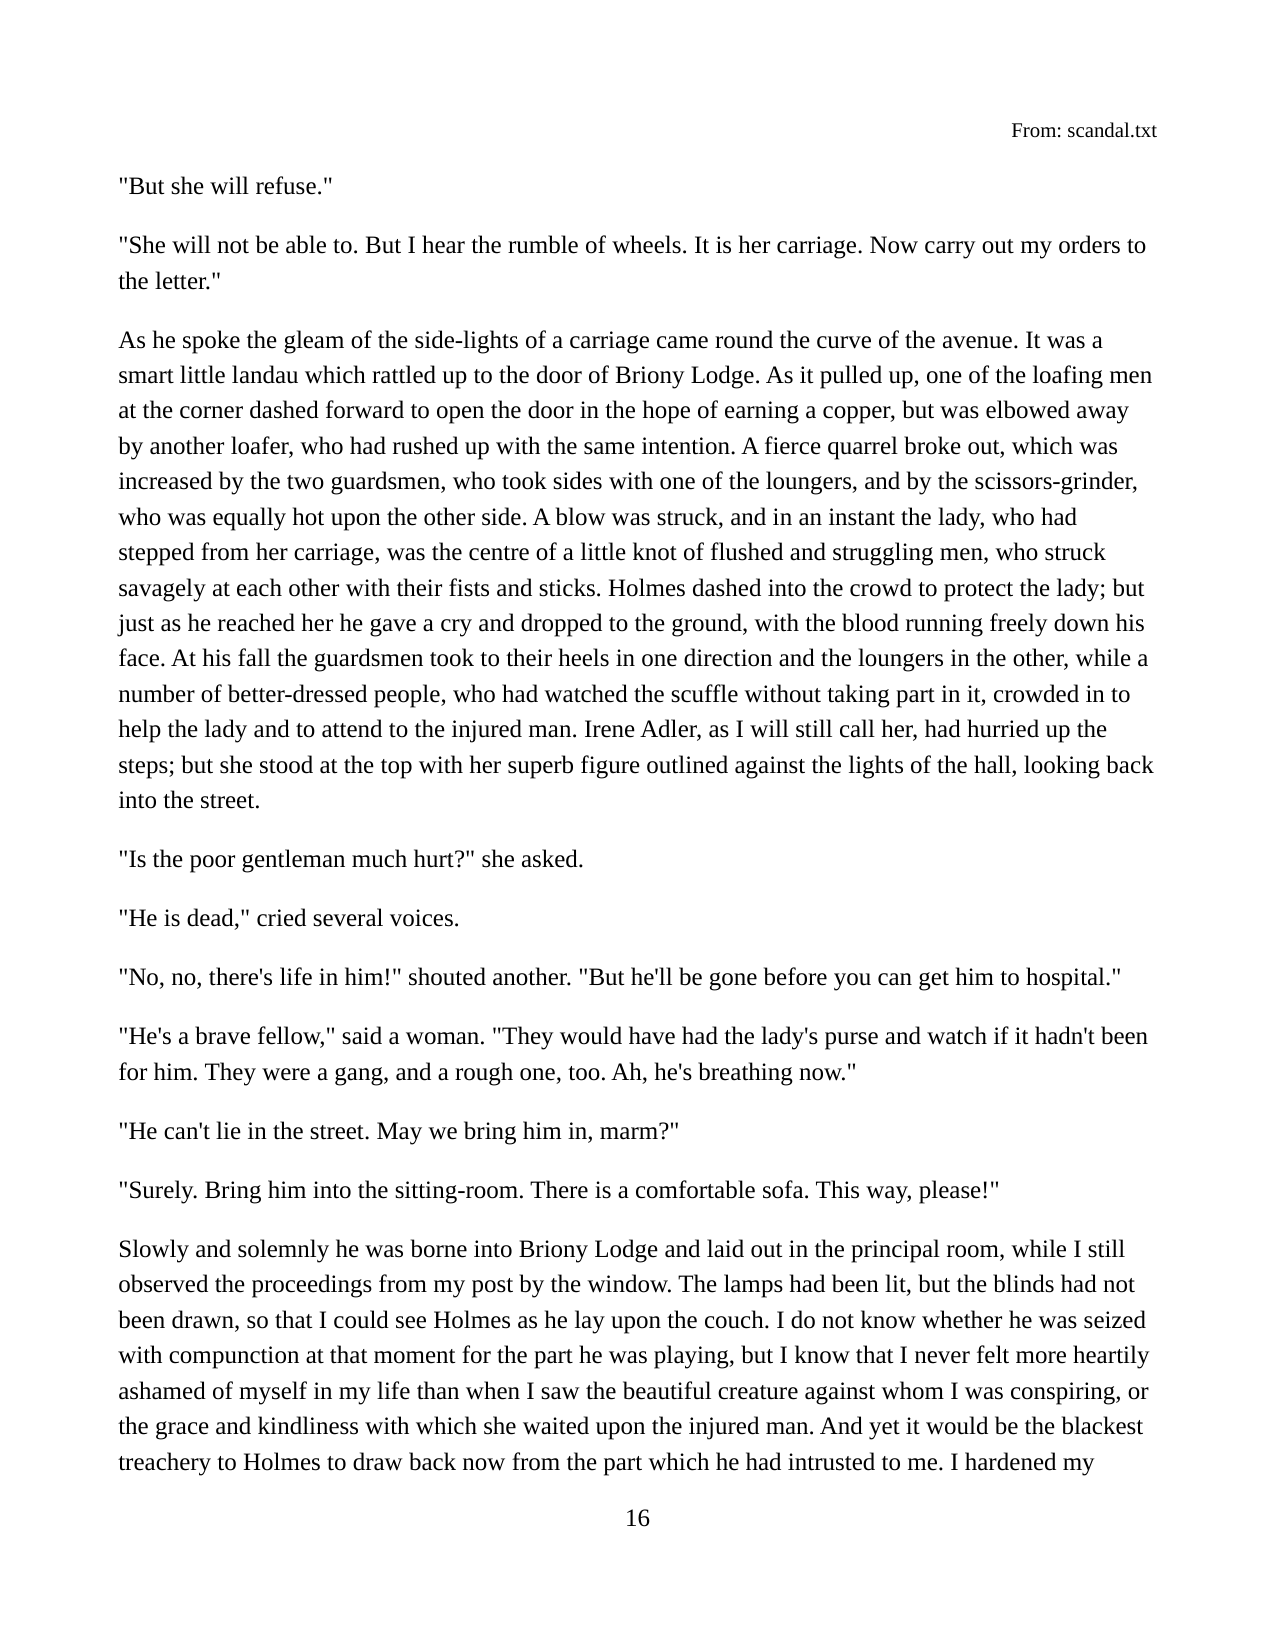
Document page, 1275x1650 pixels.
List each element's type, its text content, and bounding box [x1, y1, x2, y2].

text "He can't lie in the street. May we bring him in, marm?" [118, 1111, 1157, 1146]
text "She will not be able to. But I hear the rumble of wheels. It is her carriage. Now carry out my orders to the letter." [118, 225, 1157, 296]
text "Surely. Bring him into the sitting-room. There is a comfortable sofa. This way, please!" [118, 1170, 1157, 1205]
text "But she will refuse." [118, 166, 1157, 202]
text "No, no, there's life in him!" shouted another. "But he'll be gone before you can get him to hospital." [118, 957, 1157, 993]
text "He is dead," cried several voices. [118, 898, 1157, 934]
text "Is the poor gentleman much hurt?" she asked. [118, 839, 1157, 875]
text Slowly and solemnly he was borne into Briony Lodge and laid out in the principal room, while I still observed the proceedings from my post by the window. The lamps had been lit, but the blinds had not been drawn, so that I could see Holmes as he lay upon the couch. I do not know whether he was seized with compunction at that moment for the part he was playing, but I know that I never felt more heartily ashamed of myself in my life than when I saw the beautiful creature against whom I was conspiring, or the grace and kindliness with which she waited upon the injured man. And yet it would be the blackest treachery to Holmes to draw back now from the part which he had intrusted to me. I hardened my [118, 1229, 1157, 1477]
text "He's a brave fellow," said a woman. "They would have had the lady's purse and watch if it hadn't been for him. They were a gang, and a rough one, too. Ah, he's breathing now." [118, 1016, 1157, 1087]
text As he spoke the gleam of the side-lights of a carriage came round the curve of the avenue. It was a smart little landau which rattled up to the door of Briony Lodge. As it pulled up, one of the loafing men at the corner dashed forward to open the door in the hope of earning a copper, but was elbowed away by another loafer, who had rushed up with the same intention. A fierce quarrel broke out, which was increased by the two guardsmen, who took sides with one of the loungers, and by the scissors-grinder, who was equally hot upon the other side. A blow was struck, and in an instant the lady, who had stepped from her carriage, was the centre of a little knot of flushed and struggling men, who struck savagely at each other with their fists and sticks. Holmes dashed into the crowd to protect the lady; but just as he reached her he gave a cry and dropped to the ground, with the blood running freely down his face. At his fall the guardsmen took to their heels in one direction and the loungers in the other, while a number of better-dressed people, who had watched the scuffle without taking part in it, crowded in to help the lady and to attend to the injured man. Irene Adler, as I will still call her, had hurried up the steps; but she stood at the top with her superb figure outlined against the lights of the hall, looking back into the street. [118, 320, 1157, 816]
